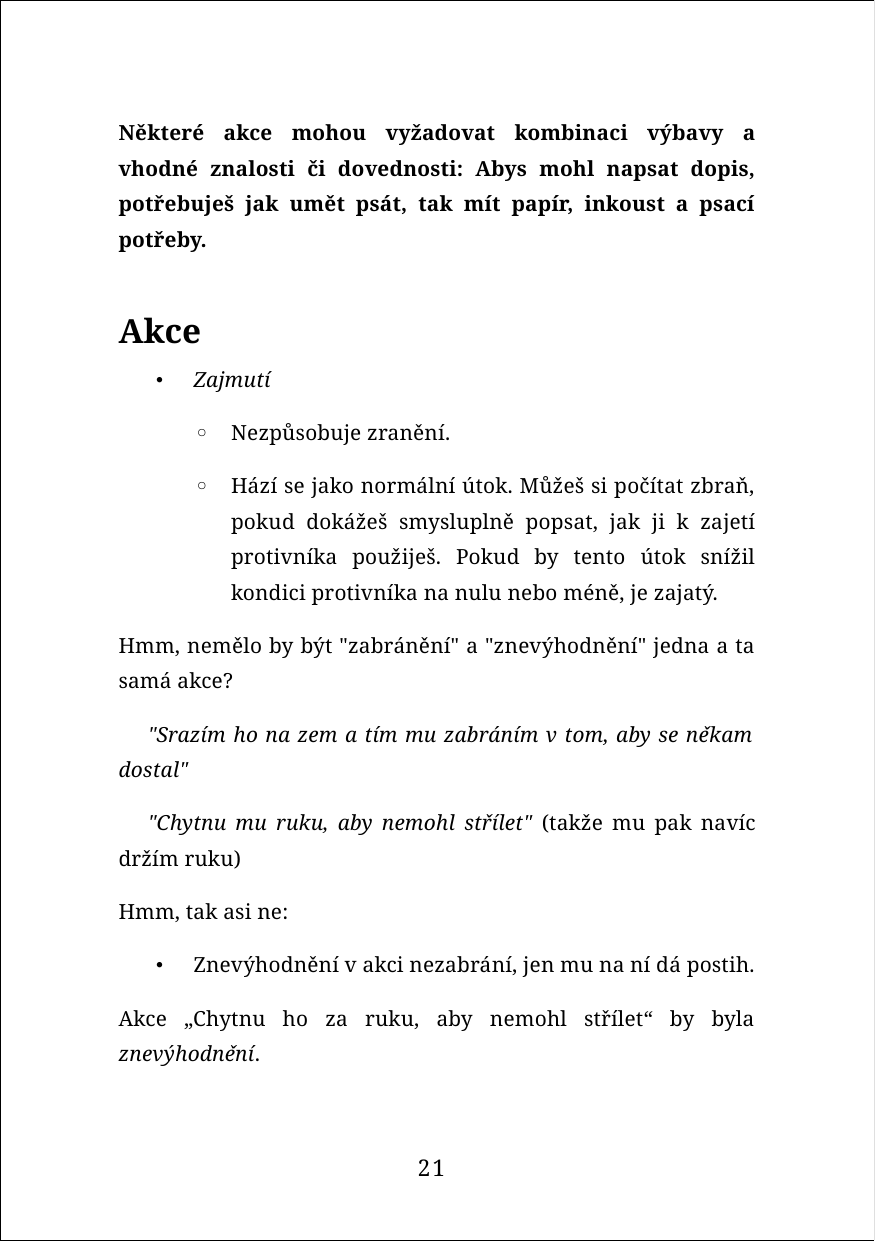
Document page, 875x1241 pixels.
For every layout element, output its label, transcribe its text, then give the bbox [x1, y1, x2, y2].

text "Srazím ho na zem a tím mu zabráním v tom, aby se někam dostal" [118, 720, 756, 784]
text "Chytnu mu ruku, aby nemohl střílet" (takže mu pak navíc držím ruku) [118, 808, 756, 872]
list Zajmutí [156, 365, 756, 393]
list Nezpůsobuje zranění. [193, 418, 756, 446]
text Hmm, nemělo by být "zabránění" a "znevýhodnění" jedna a ta samá akce? [118, 631, 756, 695]
list Hází se jako normální útok. Můžeš si počítat zbraň, pokud dokážeš smysluplně popsat, jak ji k zajetí protivníka použiješ. Pokud by tento útok snížil kondici protivníka na nulu nebo méně, je zajatý. [193, 471, 756, 606]
subtitle Akce [118, 308, 756, 353]
text Akce „Chytnu ho za ruku, aby nemohl střílet“ by byla znevýhodnění. [118, 1004, 756, 1068]
text Hmm, tak asi ne: [118, 897, 756, 926]
list Znevýhodnění v akci nezabrání, jen mu na ní dá postih. [156, 951, 756, 979]
text Některé akce mohou vyžadovat kombinaci výbavy a vhodné znalosti či dovednosti: Abys mohl napsat dopis, potřebuješ jak umět psát, tak mít papír, inkoust a psací potřeby. [118, 118, 756, 253]
